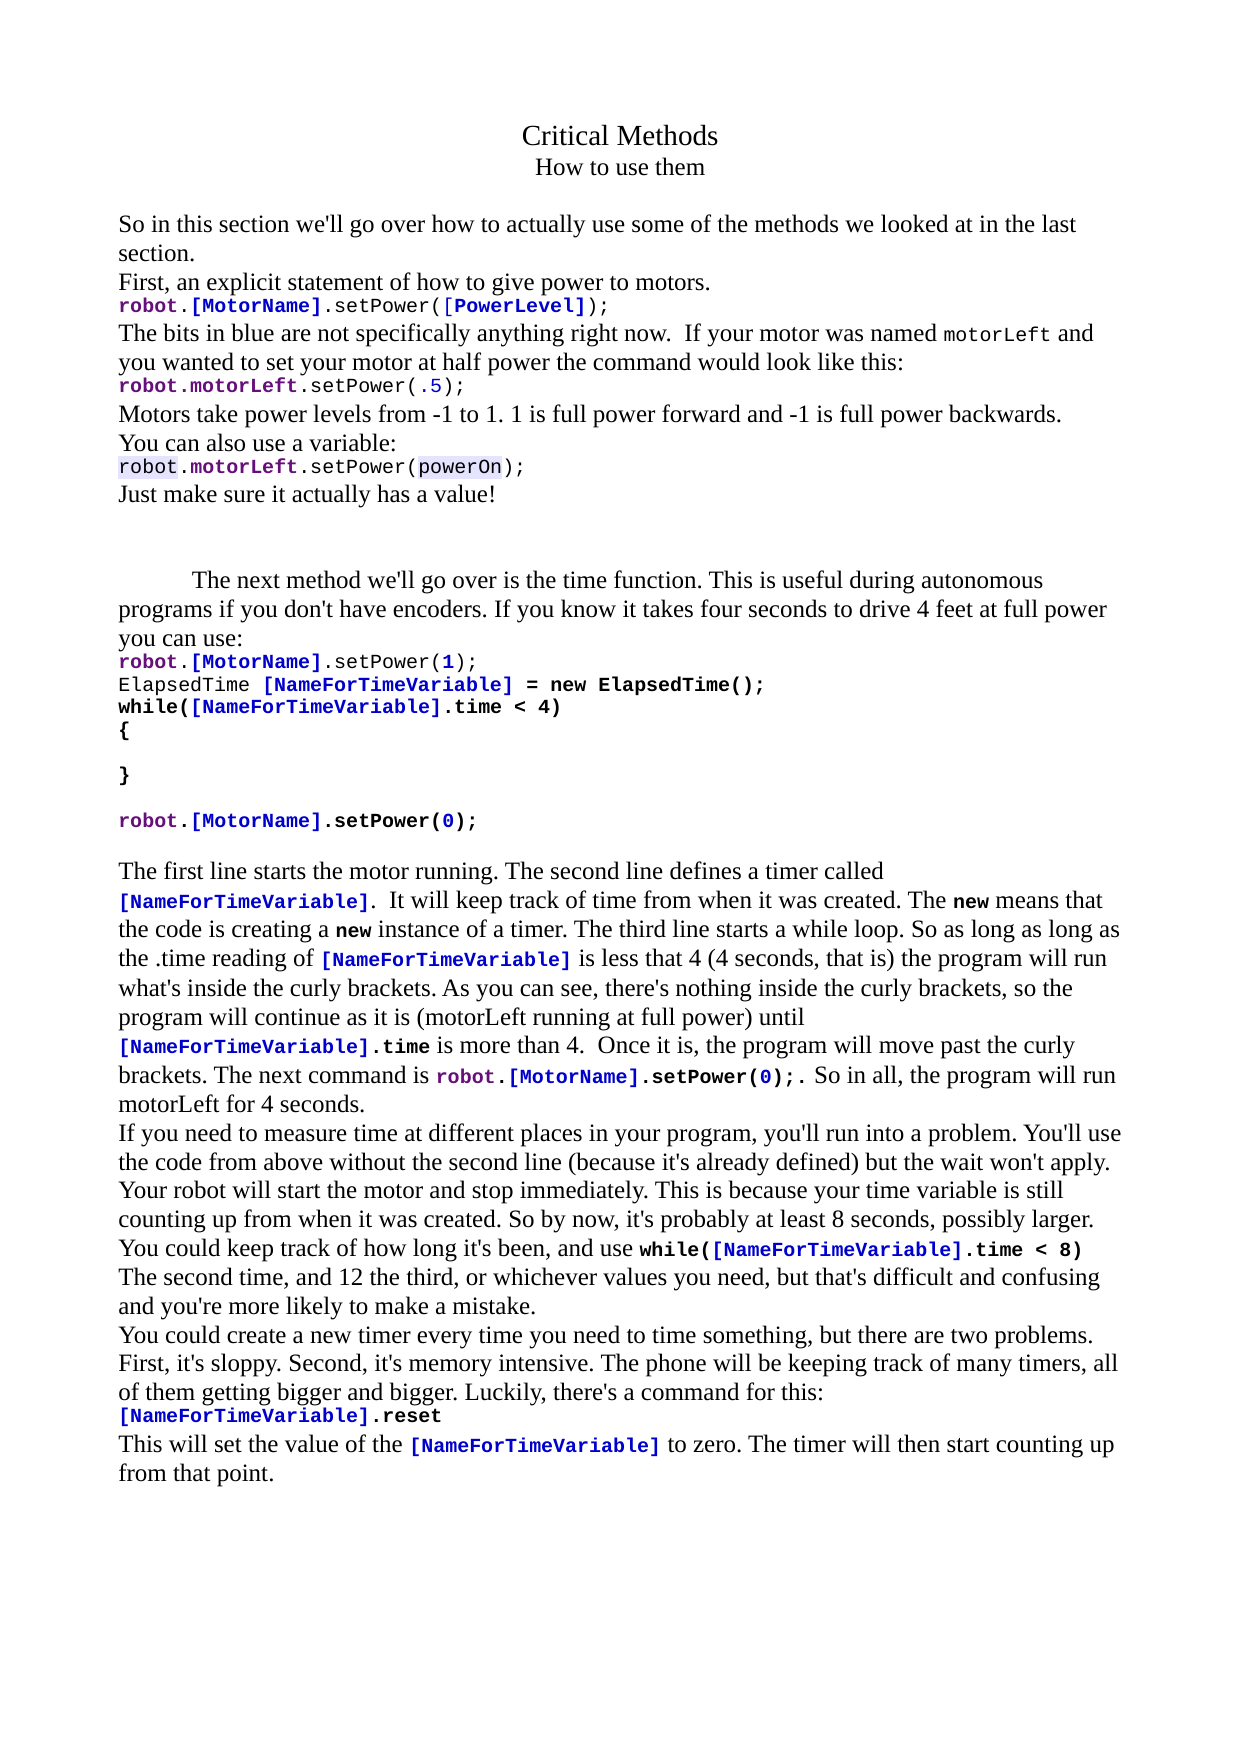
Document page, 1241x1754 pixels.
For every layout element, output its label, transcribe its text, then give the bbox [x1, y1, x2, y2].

text Critical Methods [118, 118, 1122, 152]
text Motors take power levels from -1 to 1. 1 is full power forward and -1 is full power backwards. [118, 399, 1122, 428]
text Just make sure it actually has a value! [118, 479, 1122, 508]
text The bits in blue are not specifically anything right now. If your motor was named motorLeft and you wanted to set your motor at half power the command would look like this: [118, 318, 1122, 376]
text while([NameForTimeVariable].time < 4) [118, 697, 1122, 720]
text If you need to measure time at different places in your program, you'll run into a problem. You'll use the code from above without the second line (because it's already defined) but the wait won't apply. Your robot will start the motor and stop immediately. This is because your time variable is still counting up from when it was created. So by now, it's probably at least 8 seconds, possibly larger. You could keep track of how long it's been, and use while([NameForTimeVariable].time < 8) The second time, and 12 the third, or whichever values you need, but that's difficult and confusing and you're more likely to make a mistake. [118, 1118, 1122, 1320]
text ElapsedTime [NameForTimeVariable] = new ElapsedTime(); [118, 674, 1122, 697]
text { [118, 720, 1122, 742]
text You could create a new timer every time you need to time something, but there are two problems. First, it's sloppy. Second, it's memory intensive. The phone will be keeping track of many timers, all of them getting bigger and bigger. Luckily, there's a command for this: [118, 1320, 1122, 1406]
text robot.[MotorName].setPower(1); [118, 652, 1122, 674]
text The next method we'll go over is the time function. This is useful during autonomous programs if you don't have encoders. If you know it takes four seconds to drive 4 feet at full power you can use: [118, 565, 1122, 652]
text [NameForTimeVariable].reset [118, 1406, 1122, 1429]
text This will set the value of the [NameForTimeVariable] to zero. The timer will then start counting up from that point. [118, 1429, 1122, 1487]
text How to use them [118, 152, 1122, 180]
text robot.[MotorName].setPower([PowerLevel]); [118, 295, 1122, 318]
text } [118, 765, 1122, 788]
text robot.[MotorName].setPower(0); [118, 811, 1122, 833]
text You can also use a variable: [118, 428, 1122, 456]
text So in this section we'll go over how to actually use some of the methods we looked at in the last section. [118, 209, 1122, 267]
text robot.motorLeft.setPower(powerOn); [118, 456, 1122, 479]
text robot.motorLeft.setPower(.5); [118, 376, 1122, 399]
text First, an explicit statement of how to give power to motors. [118, 267, 1122, 295]
text The first line starts the motor running. The second line defines a timer called [NameForTimeVariable]. It will keep track of time from when it was created. The new means that the code is creating a new instance of a timer. The third line starts a while loop. So as long as long as the .time reading of [NameForTimeVariable] is less that 4 (4 seconds, that is) the program will run what's inside the curly brackets. As you can see, there's nothing inside the curly brackets, so the program will continue as it is (motorLeft running at full power) until [NameForTimeVariable].time is more than 4. Once it is, the program will move past the curly brackets. The next command is robot.[MotorName].setPower(0);. So in all, the program will run motorLeft for 4 seconds. [118, 856, 1122, 1118]
